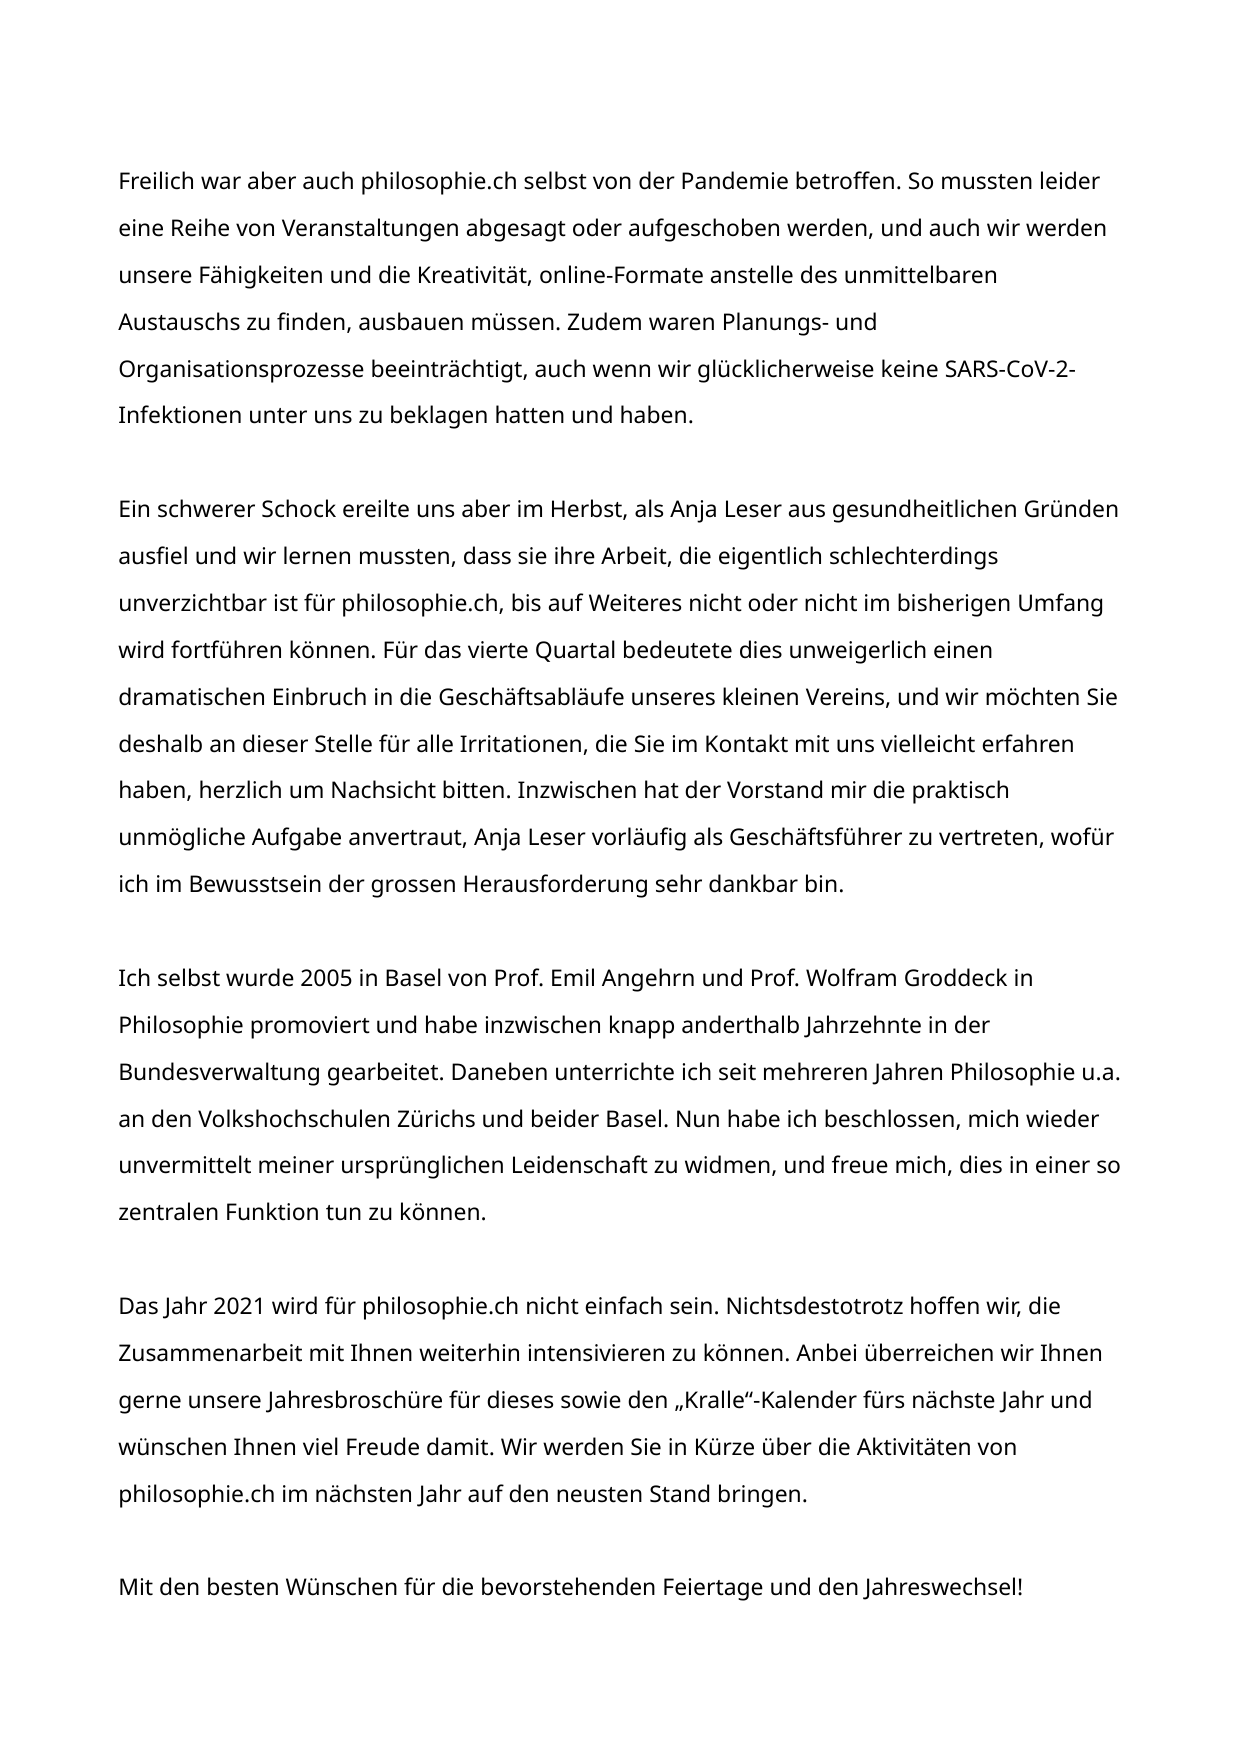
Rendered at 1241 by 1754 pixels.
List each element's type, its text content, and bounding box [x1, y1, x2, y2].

text Mit den besten Wünschen für die bevorstehenden Feiertage und den Jahreswechsel! [118, 1571, 1122, 1602]
text Ich selbst wurde 2005 in Basel von Prof. Emil Angehrn und Prof. Wolfram Groddeck in Philosophie promoviert und habe inzwischen knapp anderthalb Jahrzehnte in der Bundesverwaltung gearbeitet. Daneben unterrichte ich seit mehreren Jahren Philosophie u.a. an den Volkshochschulen Zürichs und beider Basel. Nun habe ich beschlossen, mich wieder unvermittelt meiner ursprünglichen Leidenschaft zu widmen, und freue mich, dies in einer so zentralen Funktion tun zu können. [118, 962, 1122, 1227]
text Freilich war aber auch philosophie.ch selbst von der Pandemie betroffen. So mussten leider eine Reihe von Veranstaltungen abgesagt oder aufgeschoben werden, und auch wir werden unsere Fähigkeiten und die Kreativität, online-Formate anstelle des unmittelbaren Austauschs zu finden, ausbauen müssen. Zudem waren Planungs- und Organisationsprozesse beeinträchtigt, auch wenn wir glücklicherweise keine SARS-CoV-2-Infektionen unter uns zu beklagen hatten und haben. [118, 165, 1122, 431]
text Ein schwerer Schock ereilte uns aber im Herbst, als Anja Leser aus gesundheitlichen Gründen ausfiel und wir lernen mussten, dass sie ihre Arbeit, die eigentlich schlechterdings unverzichtbar ist für philosophie.ch, bis auf Weiteres nicht oder nicht im bisherigen Umfang wird fortführen können. Für das vierte Quartal bedeutete dies unweigerlich einen dramatischen Einbruch in die Geschäftsabläufe unseres kleinen Vereins, und wir möchten Sie deshalb an dieser Stelle für alle Irritationen, die Sie im Kontakt mit uns vielleicht erfahren haben, herzlich um Nachsicht bitten. Inzwischen hat der Vorstand mir die praktisch unmögliche Aufgabe anvertraut, Anja Leser vorläufig als Geschäftsführer zu vertreten, wofür ich im Bewusstsein der grossen Herausforderung sehr dankbar bin. [118, 493, 1122, 899]
text Das Jahr 2021 wird für philosophie.ch nicht einfach sein. Nichtsdestotrotz hoffen wir, die Zusammenarbeit mit Ihnen weiterhin intensivieren zu können. Anbei überreichen wir Ihnen gerne unsere Jahresbroschüre für dieses sowie den „Kralle“-Kalender fürs nächste Jahr und wünschen Ihnen viel Freude damit. Wir werden Sie in Kürze über die Aktivitäten von philosophie.ch im nächsten Jahr auf den neusten Stand bringen. [118, 1290, 1122, 1509]
